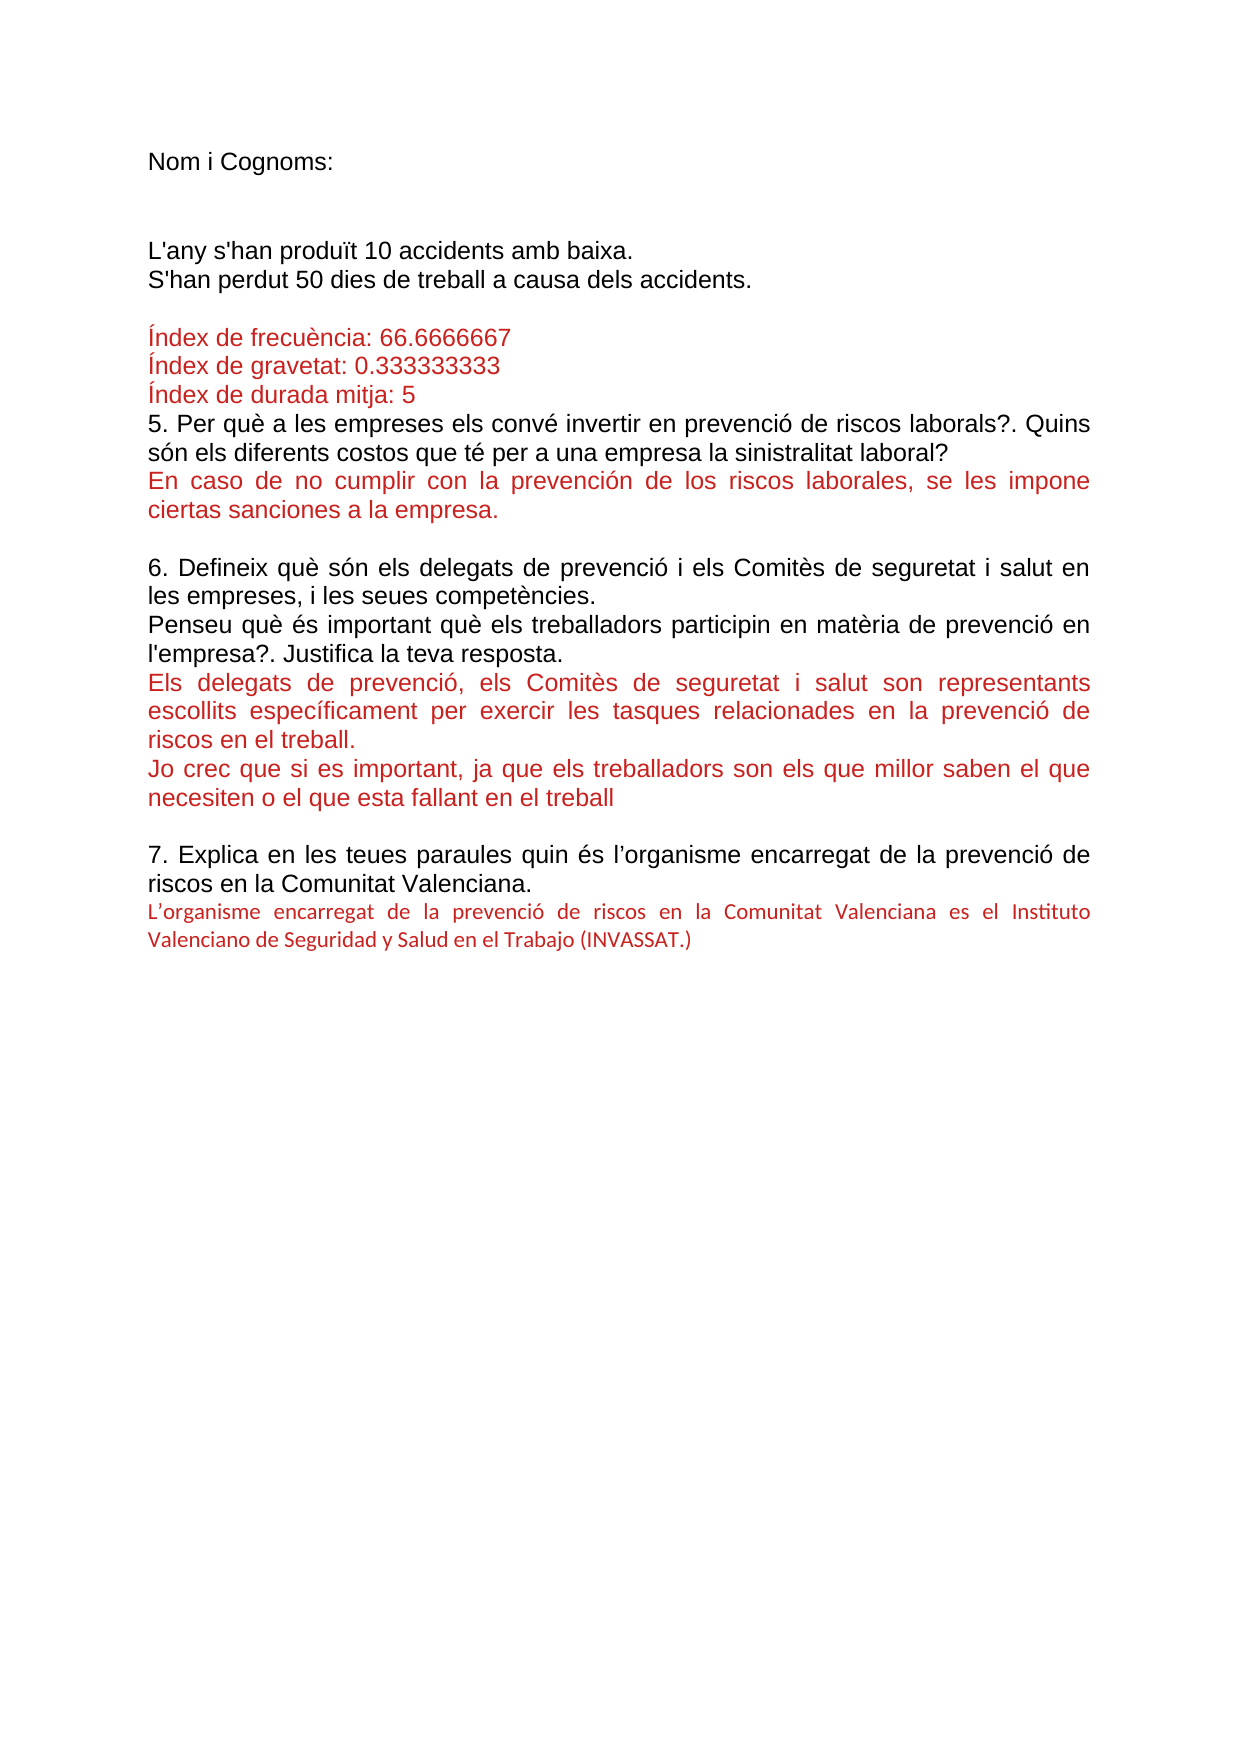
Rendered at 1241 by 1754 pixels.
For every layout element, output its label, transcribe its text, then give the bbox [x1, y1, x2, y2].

text 5. Per què a les empreses els convé invertir en prevenció de riscos laborals?. Quins són els diferents costos que té per a una empresa la sinistralitat laboral? [148, 409, 1092, 466]
text Índex de frecuència: 66.6666667 [148, 322, 1092, 351]
text En caso de no cumplir con la prevención de los riscos laborales, se les impone ciertas sanciones a la empresa. [148, 466, 1092, 524]
text Índex de gravetat: 0.333333333 [148, 351, 1092, 380]
text L'any s'han produït 10 accidents amb baixa. [148, 236, 1092, 265]
text Els delegats de prevenció, els Comitès de seguretat i salut son representants escollits específicament per exercir les tasques relacionades en la prevenció de riscos en el treball. [148, 667, 1092, 754]
text L’organisme encarregat de la prevenció de riscos en la Comunitat Valenciana es el Instituto Valenciano de Seguridad y Salud en el Trabajo (INVASSAT.) [148, 897, 1092, 953]
text 7. Explica en les teues paraules quin és l’organisme encarregat de la prevenció de riscos en la Comunitat Valenciana. [148, 840, 1092, 897]
text Jo crec que si es important, ja que els treballadors son els que millor saben el que necesiten o el que esta fallant en el treball [148, 754, 1092, 811]
text 6. Defineix què són els delegats de prevenció i els Comitès de seguretat i salut en les empreses, i les seues competències. [148, 552, 1092, 610]
text Penseu què és important què els treballadors participin en matèria de prevenció en l'empresa?. Justifica la teva resposta. [148, 610, 1092, 667]
text Índex de durada mitja: 5 [148, 380, 1092, 409]
text S'han perdut 50 dies de treball a causa dels accidents. [148, 265, 1092, 294]
